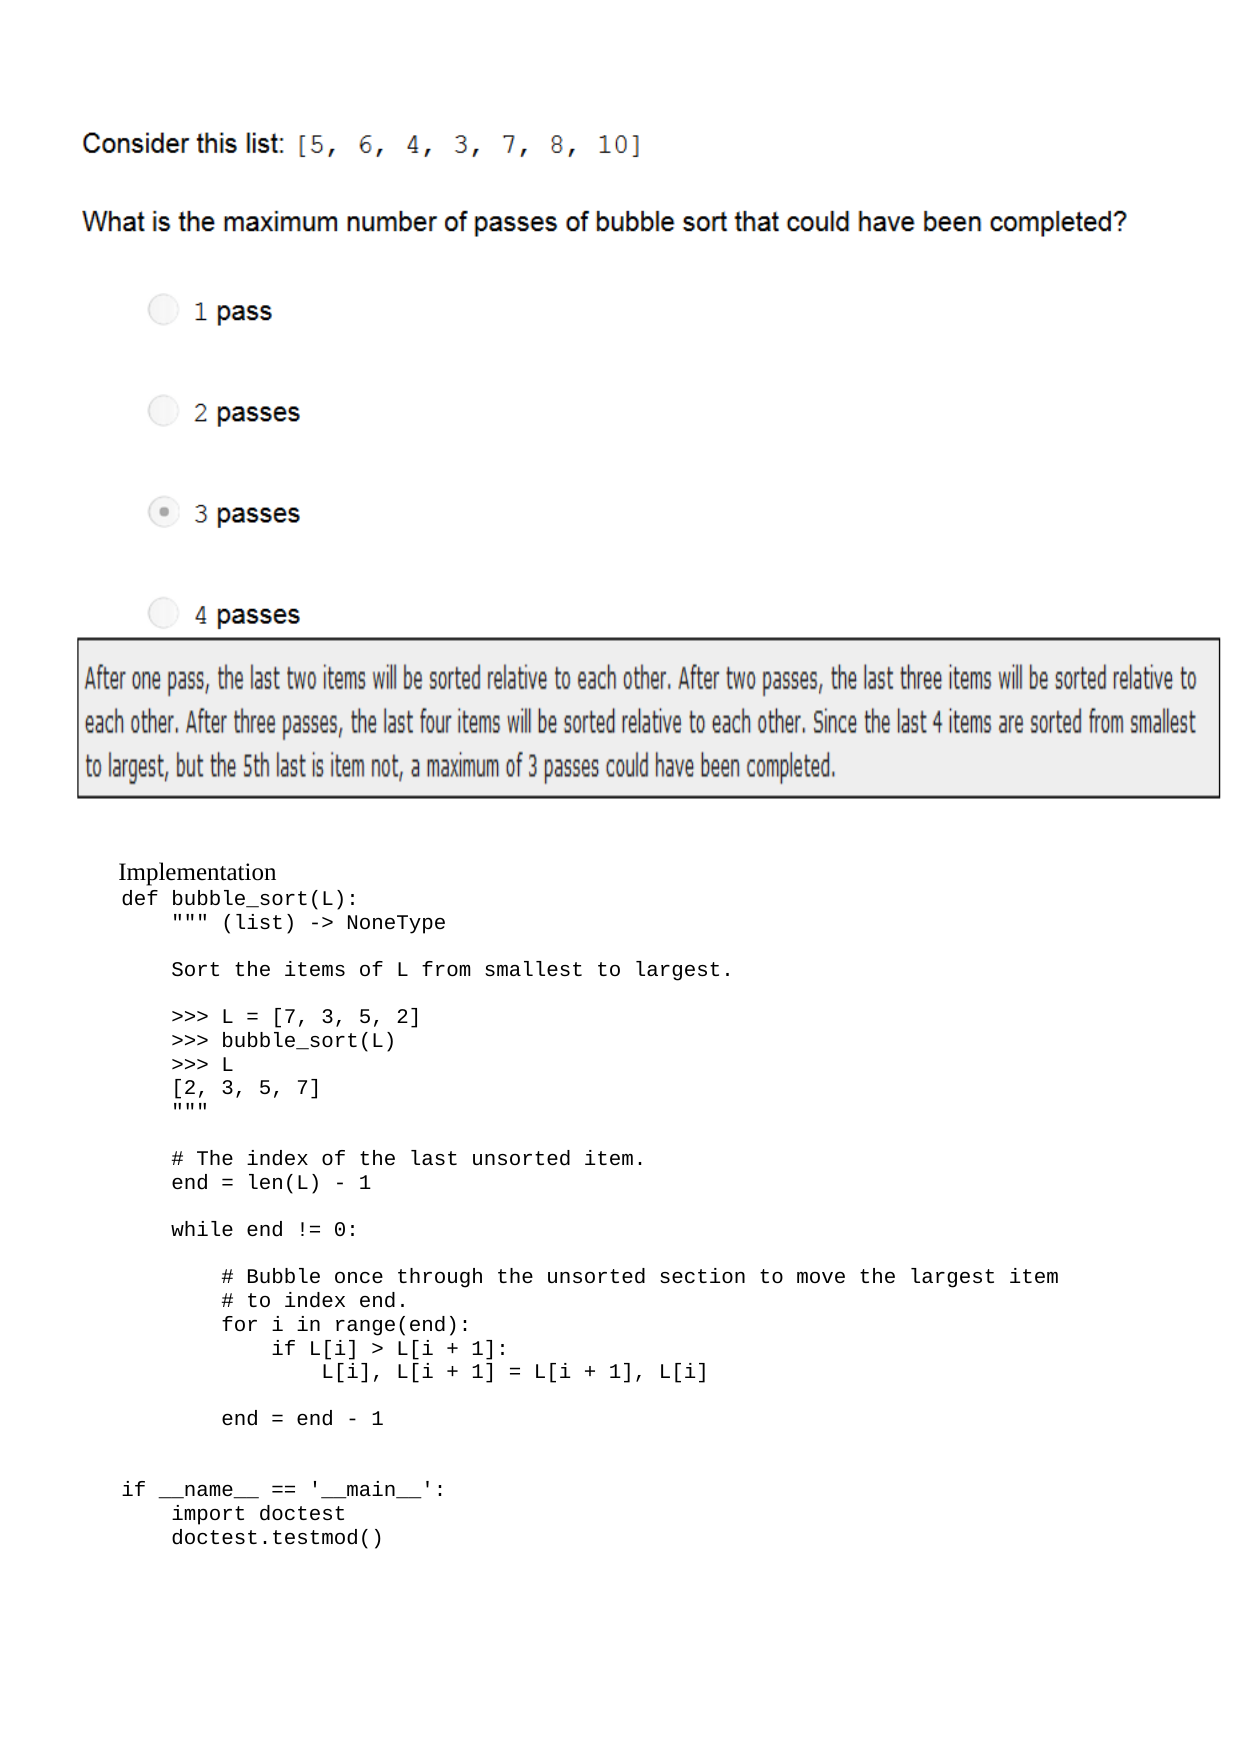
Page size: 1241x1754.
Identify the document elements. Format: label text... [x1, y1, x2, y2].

table_header def bubble_sort(L): """ (list) -> NoneType Sort the items of L from smallest to largest. >>> L = [7, 3, 5, 2] >>> bubble_sort(L) >>> L [2, 3, 5, 7] """ # The index of the last unsorted item. end = len(L) - 1 while end != 0: # Bubble once through the unsorted section to move the largest item # to index end. for i in range(end): if L[i] > L[i + 1]: L[i], L[i + 1] = L[i + 1], L[i] end = end - 1 if __name__ == '__main__': import doctest doctest.testmod() [118, 885, 1073, 1583]
text Implementation [118, 857, 1122, 885]
